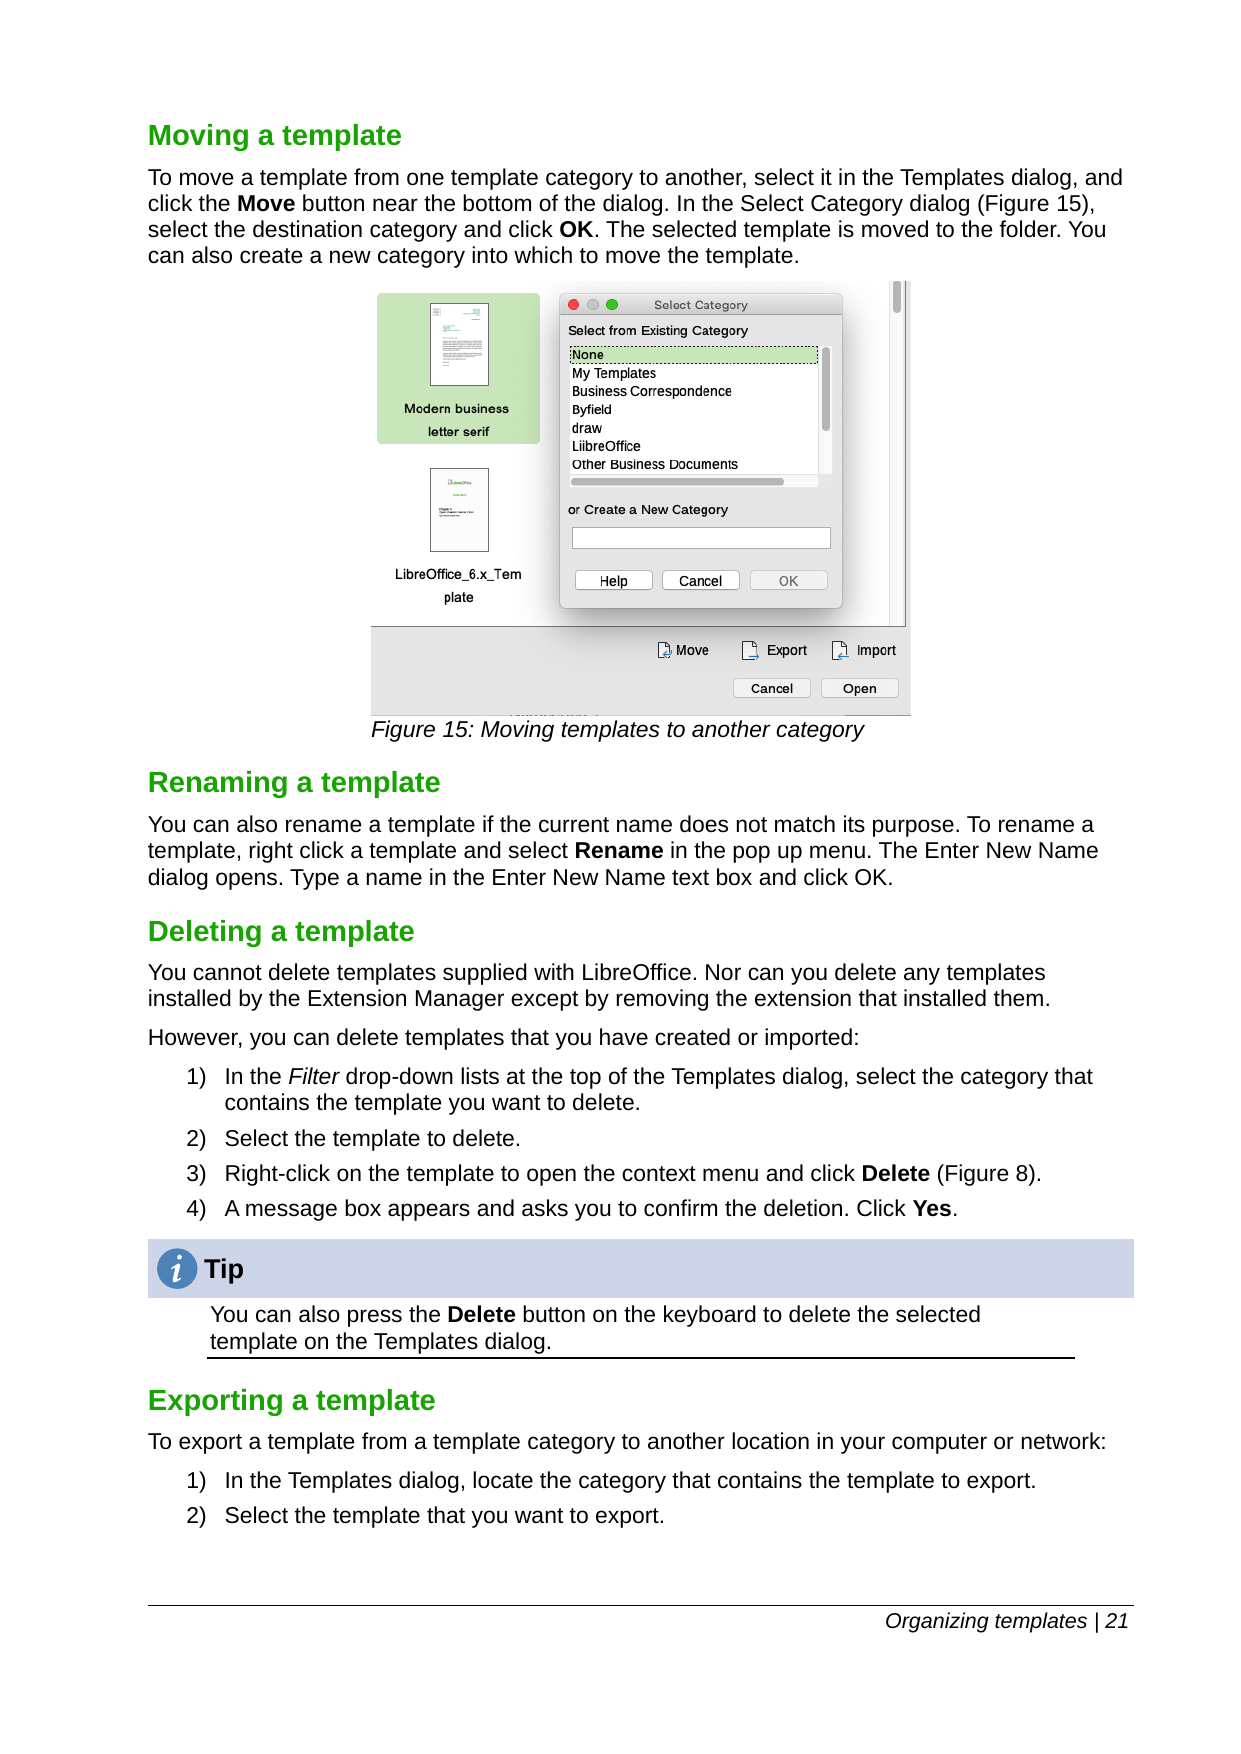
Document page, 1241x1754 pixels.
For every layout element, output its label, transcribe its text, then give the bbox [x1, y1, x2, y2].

list In the Templates dialog, locate the category that contains the template to export. [207, 1467, 1134, 1493]
text However, you can delete templates that you have created or imported: [148, 1024, 1134, 1050]
subtitle Exporting a template [148, 1383, 1134, 1416]
subtitle Renaming a template [148, 766, 1134, 799]
text You can also press the Delete button on the keyboard to delete the selected template on the Templates dialog. [207, 1298, 1075, 1357]
list Select the template that you want to export. [207, 1502, 1134, 1528]
text To export a template from a template category to another location in your computer or network: [148, 1428, 1134, 1454]
subtitle Moving a template [148, 118, 1134, 152]
list In the Filter drop-down lists at the top of the Templates dialog, select the category that contains the template you want to delete. [207, 1063, 1134, 1116]
subtitle Tip [148, 1239, 1134, 1298]
text You can also rename a template if the current name does not match its purpose. To rename a template, right click a template and select Rename in the pop up menu. The Enter New Name dialog opens. Type a name in the Enter New Name text box and click OK. [148, 811, 1134, 890]
text To move a template from one template category to another, select it in the Templates dialog, and click the Move button near the bottom of the dialog. In the Select Category dialog (Figure 15), select the destination category and click OK. The selected template is moved to the folder. You can also create a new category into which to move the template. [148, 163, 1134, 269]
subtitle Deleting a template [148, 913, 1134, 947]
picture [370, 281, 911, 716]
list A message box appears and asks you to confirm the deletion. Click Yes. [207, 1195, 1134, 1221]
text You cannot delete templates supplied with LibreOffice. Nor can you delete any templates installed by the Extension Manager except by removing the extension that installed them. [148, 959, 1134, 1012]
text Figure 15: Moving templates to another category [371, 716, 911, 742]
list Select the template to delete. [207, 1124, 1134, 1151]
list Right-click on the template to open the context menu and click Delete (Figure 8). [207, 1160, 1134, 1186]
